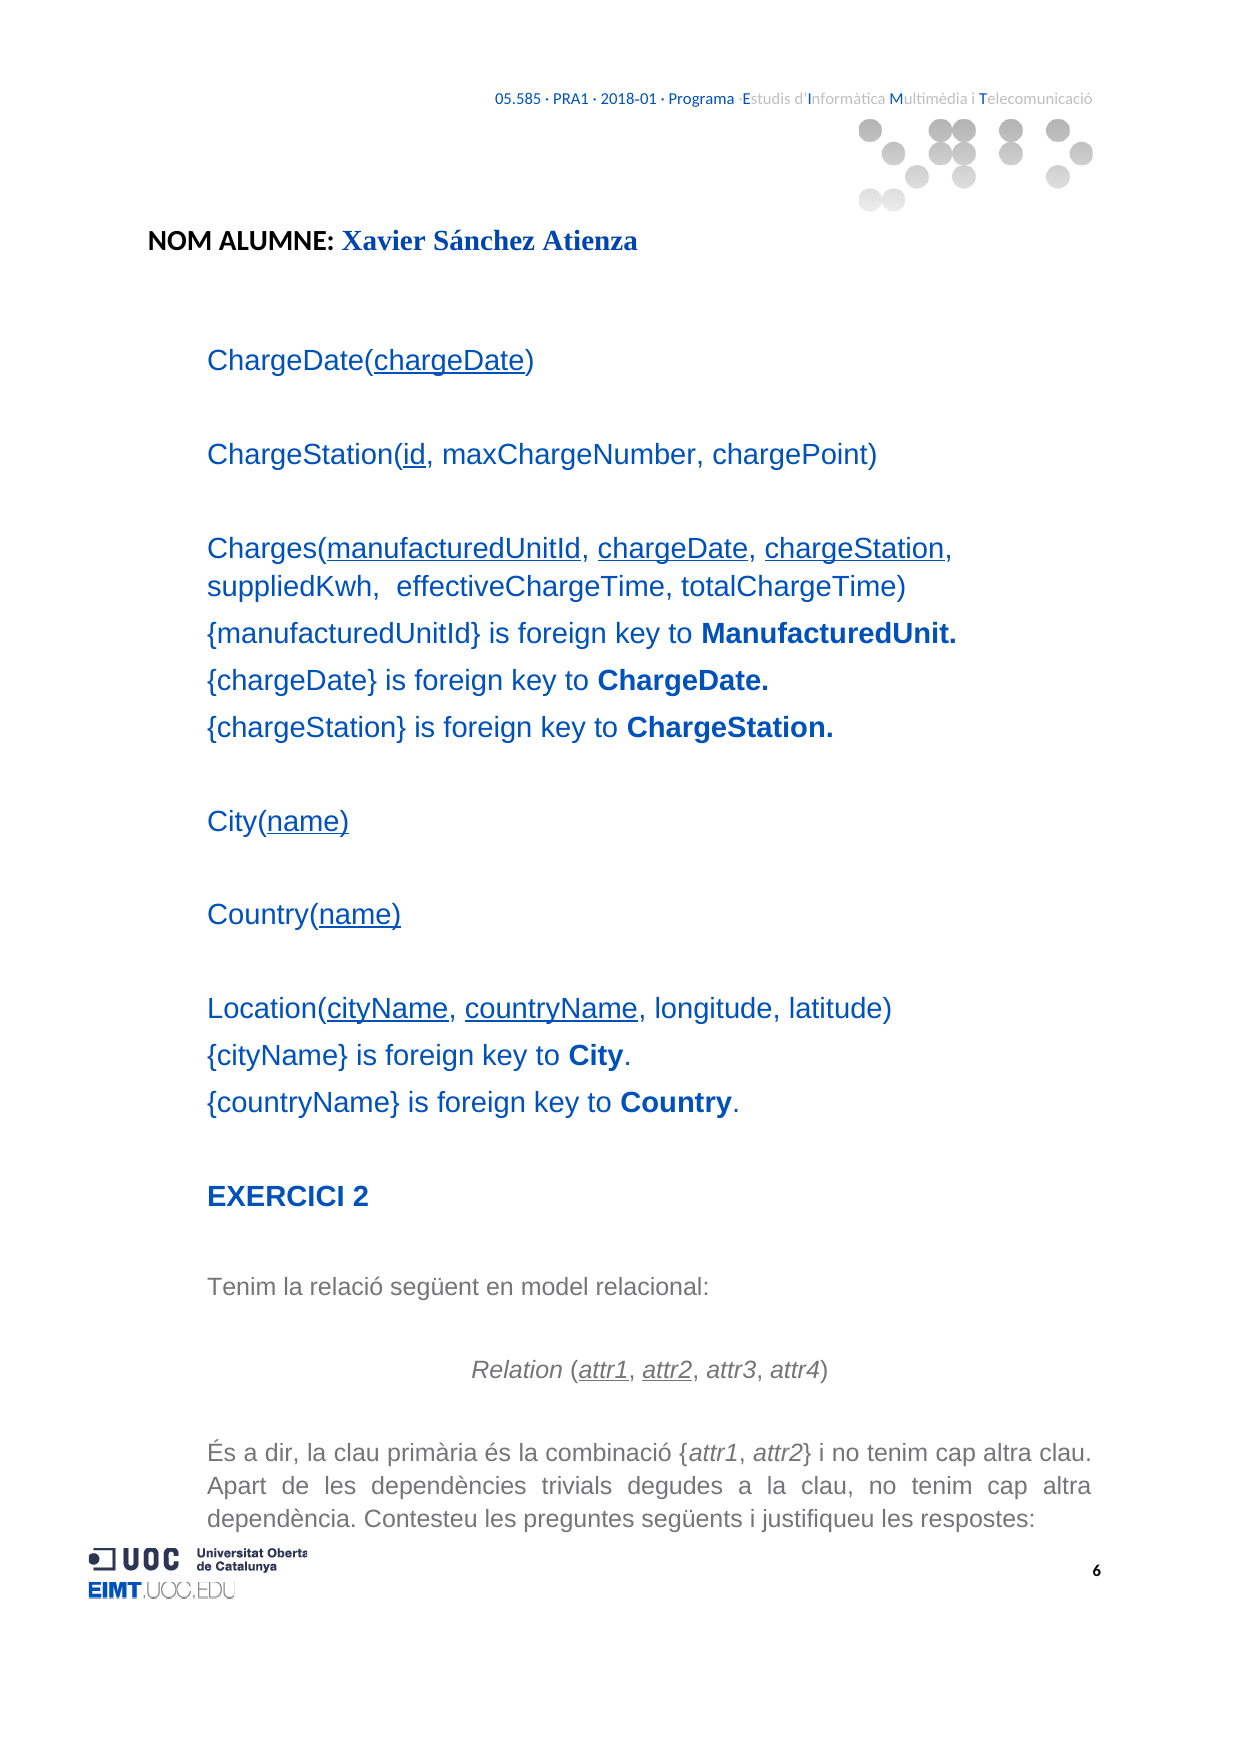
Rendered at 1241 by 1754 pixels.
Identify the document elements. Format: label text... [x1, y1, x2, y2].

text Relation (attr1, attr2, attr3, attr4) [207, 1355, 1092, 1384]
text És a dir, la clau primària és la combinació {attr1, attr2} i no tenim cap altra clau. Apart de les dependències trivials degudes a la clau, no tenim cap altra dependència. Contesteu les preguntes següents i justifiqueu les respostes: [207, 1438, 1092, 1533]
text {chargeStation} is foreign key to ChargeStation. [207, 710, 1092, 743]
text {chargeDate} is foreign key to ChargeDate. [207, 663, 1092, 697]
text City(name) [207, 804, 1092, 837]
text {countryName} is foreign key to Country. [207, 1085, 1092, 1118]
text Charges(manufacturedUnitId, chargeDate, chargeStation, suppliedKwh, effectiveChargeTime, totalChargeTime) [207, 531, 1092, 603]
text Country(name) [207, 897, 1092, 931]
text ChargeStation(id, maxChargeNumber, chargePoint) [207, 437, 1092, 471]
text {manufacturedUnitId} is foreign key to ManufacturedUnit. [207, 616, 1092, 650]
picture [88, 1548, 308, 1573]
text Location(cityName, countryName, longitude, latitude) [207, 991, 1092, 1025]
text EXERCICI 2 [207, 1179, 1092, 1212]
text Tenim la relació següent en model relacional: [207, 1272, 1092, 1301]
picture [858, 109, 1093, 223]
picture [88, 1582, 235, 1599]
text ChargeDate(chargeDate) [207, 343, 1092, 377]
text {cityName} is foreign key to City. [207, 1038, 1092, 1072]
